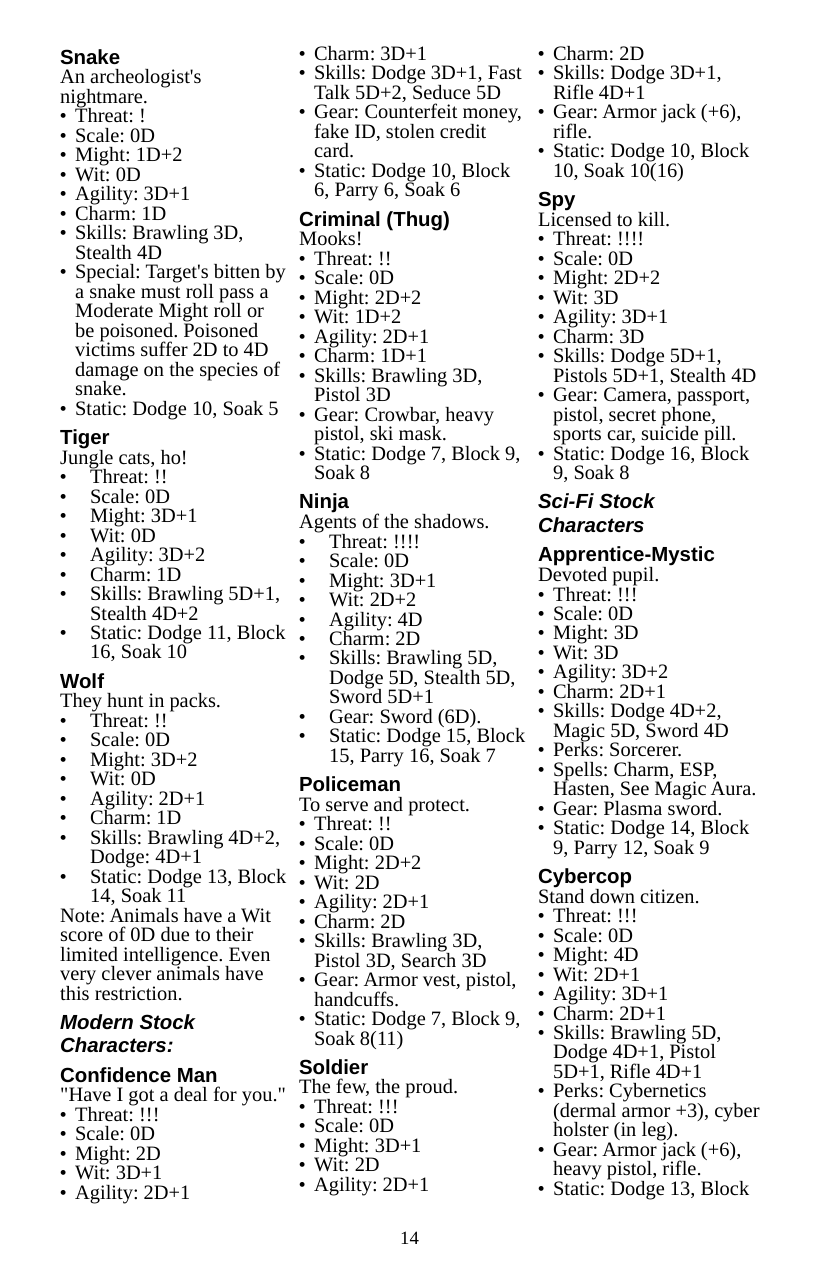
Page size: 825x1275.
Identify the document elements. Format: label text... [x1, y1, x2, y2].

text Note: Animals have a Wit score of 0D due to their limited intelligence. Even very clever animals have this restriction. [60, 907, 287, 1004]
list Might: 3D+1 [299, 571, 526, 591]
list Scale: 0D [299, 1117, 526, 1137]
list Threat: !!! [538, 907, 765, 927]
list Static: Dodge 16, Block 9, Soak 8 [538, 444, 765, 483]
subtitle Wolf [60, 669, 287, 692]
list Wit: 3D [538, 644, 765, 663]
list Scale: 0D [60, 487, 287, 507]
list Static: Dodge 11, Block 16, Soak 10 [60, 624, 287, 663]
list Wit: 2D [299, 874, 526, 893]
list Wit: 2D+1 [538, 966, 765, 985]
list Static: Dodge 10, Block 10, Soak 10(16) [538, 142, 765, 181]
list Might: 3D [538, 624, 765, 644]
list Skills: Dodge 3D+1, Fast Talk 5D+2, Seduce 5D [299, 64, 526, 103]
list Agility: 2D+1 [299, 1176, 526, 1195]
list Threat: !! [60, 712, 287, 731]
text An archeologist's nightmare. [60, 68, 287, 107]
list Charm: 2D [299, 913, 526, 932]
list Perks: Sorcerer. [538, 741, 765, 761]
list Charm: 1D+1 [299, 347, 526, 367]
subtitle Modern Stock Characters: [60, 1010, 287, 1057]
list Threat: ! [60, 107, 287, 127]
list Gear: Armor vest, pistol, handcuffs. [299, 971, 526, 1010]
list Gear: Sword (6D). [299, 708, 526, 727]
list Agility: 2D+1 [299, 893, 526, 913]
list Wit: 2D+2 [299, 591, 526, 610]
list Scale: 0D [538, 927, 765, 946]
list Static: Dodge 10, Soak 5 [60, 399, 287, 419]
list Threat: !! [299, 815, 526, 835]
list Threat: !! [299, 250, 526, 269]
subtitle Criminal (Thug) [299, 207, 526, 230]
list Agility: 2D+1 [60, 1184, 287, 1203]
list Static: Dodge 13, Block 14, Soak 11 [60, 868, 287, 907]
list Wit: 0D [60, 166, 287, 185]
list Might: 1D+2 [60, 146, 287, 166]
list Scale: 0D [299, 552, 526, 571]
list Might: 2D+2 [299, 289, 526, 308]
list Scale: 0D [60, 731, 287, 751]
list Static: Dodge 15, Block 15, Parry 16, Soak 7 [299, 727, 526, 766]
list Skills: Brawling 5D+1, Stealth 4D+2 [60, 585, 287, 624]
list Scale: 0D [60, 127, 287, 146]
list Agility: 4D [299, 610, 526, 630]
list Wit: 3D [538, 289, 765, 308]
subtitle Tiger [60, 425, 287, 448]
text Devoted pupil. [538, 566, 765, 585]
list Gear: Armor jack (+6), heavy pistol, rifle. [538, 1141, 765, 1180]
subtitle Apprentice-Mystic [538, 542, 765, 566]
subtitle Cybercop [538, 864, 765, 888]
text They hunt in packs. [60, 692, 287, 712]
text Jungle cats, ho! [60, 448, 287, 468]
text Stand down citizen. [538, 888, 765, 907]
list Wit: 2D [299, 1156, 526, 1176]
list Charm: 3D+1 [299, 45, 526, 64]
list Might: 2D [60, 1145, 287, 1164]
list Charm: 1D [60, 205, 287, 224]
list Charm: 3D [538, 328, 765, 347]
list Gear: Armor jack (+6), rifle. [538, 103, 765, 142]
list Might: 3D+1 [299, 1137, 526, 1156]
subtitle Ninja [299, 489, 526, 513]
list Might: 4D [538, 946, 765, 966]
list Agility: 3D+2 [538, 663, 765, 683]
list Charm: 2D+1 [538, 1004, 765, 1024]
list Perks: Cybernetics (dermal armor +3), cyber holster (in leg). [538, 1082, 765, 1141]
list Skills: Brawling 3D, Stealth 4D [60, 224, 287, 263]
subtitle Spy [538, 187, 765, 211]
list Threat: !! [60, 468, 287, 487]
list Charm: 2D+1 [538, 683, 765, 702]
list Skills: Brawling 3D, Pistol 3D [299, 367, 526, 406]
list Agility: 2D+1 [299, 328, 526, 347]
list Skills: Dodge 3D+1, Rifle 4D+1 [538, 64, 765, 103]
list Scale: 0D [538, 605, 765, 624]
list Charm: 2D [299, 630, 526, 649]
list Agility: 3D+1 [538, 985, 765, 1004]
list Charm: 1D [60, 809, 287, 829]
list Spells: Charm, ESP, Hasten, See Magic Aura. [538, 761, 765, 800]
list Skills: Brawling 5D, Dodge 4D+1, Pistol 5D+1, Rifle 4D+1 [538, 1024, 765, 1082]
subtitle Soldier [299, 1055, 526, 1078]
list Gear: Camera, passport, pistol, secret phone, sports car, suicide pill. [538, 386, 765, 444]
list Threat: !!!! [538, 230, 765, 250]
list Agility: 3D+2 [60, 546, 287, 565]
text Mooks! [299, 230, 526, 250]
text Agents of the shadows. [299, 513, 526, 532]
subtitle Snake [60, 45, 287, 68]
list Static: Dodge 13, Block [538, 1180, 765, 1199]
list Static: Dodge 7, Block 9, Soak 8 [299, 444, 526, 483]
text "Have I got a deal for you." [60, 1086, 287, 1106]
list Might: 3D+2 [60, 751, 287, 770]
list Threat: !!! [538, 585, 765, 605]
list Charm: 2D [538, 45, 765, 64]
list Skills: Dodge 5D+1, Pistols 5D+1, Stealth 4D [538, 347, 765, 386]
list Scale: 0D [299, 269, 526, 289]
list Wit: 1D+2 [299, 308, 526, 328]
list Scale: 0D [538, 250, 765, 269]
list Scale: 0D [299, 835, 526, 854]
list Might: 3D+1 [60, 507, 287, 526]
subtitle Sci-Fi Stock Characters [538, 489, 765, 536]
list Static: Dodge 10, Block 6, Parry 6, Soak 6 [299, 162, 526, 201]
list Skills: Brawling 5D, Dodge 5D, Stealth 5D, Sword 5D+1 [299, 649, 526, 708]
list Agility: 2D+1 [60, 790, 287, 809]
list Static: Dodge 14, Block 9, Parry 12, Soak 9 [538, 819, 765, 858]
list Agility: 3D+1 [60, 185, 287, 205]
list Wit: 0D [60, 526, 287, 546]
list Static: Dodge 7, Block 9, Soak 8(11) [299, 1010, 526, 1049]
list Gear: Plasma sword. [538, 800, 765, 819]
text The few, the proud. [299, 1078, 526, 1098]
list Skills: Dodge 4D+2, Magic 5D, Sword 4D [538, 702, 765, 741]
list Wit: 3D+1 [60, 1164, 287, 1184]
list Skills: Brawling 4D+2, Dodge: 4D+1 [60, 829, 287, 868]
list Wit: 0D [60, 770, 287, 790]
list Threat: !!! [60, 1106, 287, 1125]
list Scale: 0D [60, 1125, 287, 1145]
text Licensed to kill. [538, 211, 765, 230]
list Might: 2D+2 [299, 854, 526, 874]
list Special: Target's bitten by a snake must roll pass a Moderate Might roll or be poisoned. Poisoned victims suffer 2D to 4D damage on the species of snake. [60, 263, 287, 399]
text To serve and protect. [299, 796, 526, 815]
list Agility: 3D+1 [538, 308, 765, 328]
list Gear: Crowbar, heavy pistol, ski mask. [299, 406, 526, 444]
list Threat: !!!! [299, 532, 526, 552]
list Might: 2D+2 [538, 269, 765, 289]
subtitle Confidence Man [60, 1063, 287, 1086]
list Threat: !!! [299, 1098, 526, 1117]
list Gear: Counterfeit money, fake ID, stolen credit card. [299, 103, 526, 162]
subtitle Policeman [299, 772, 526, 796]
list Skills: Brawling 3D, Pistol 3D, Search 3D [299, 932, 526, 971]
list Charm: 1D [60, 565, 287, 585]
